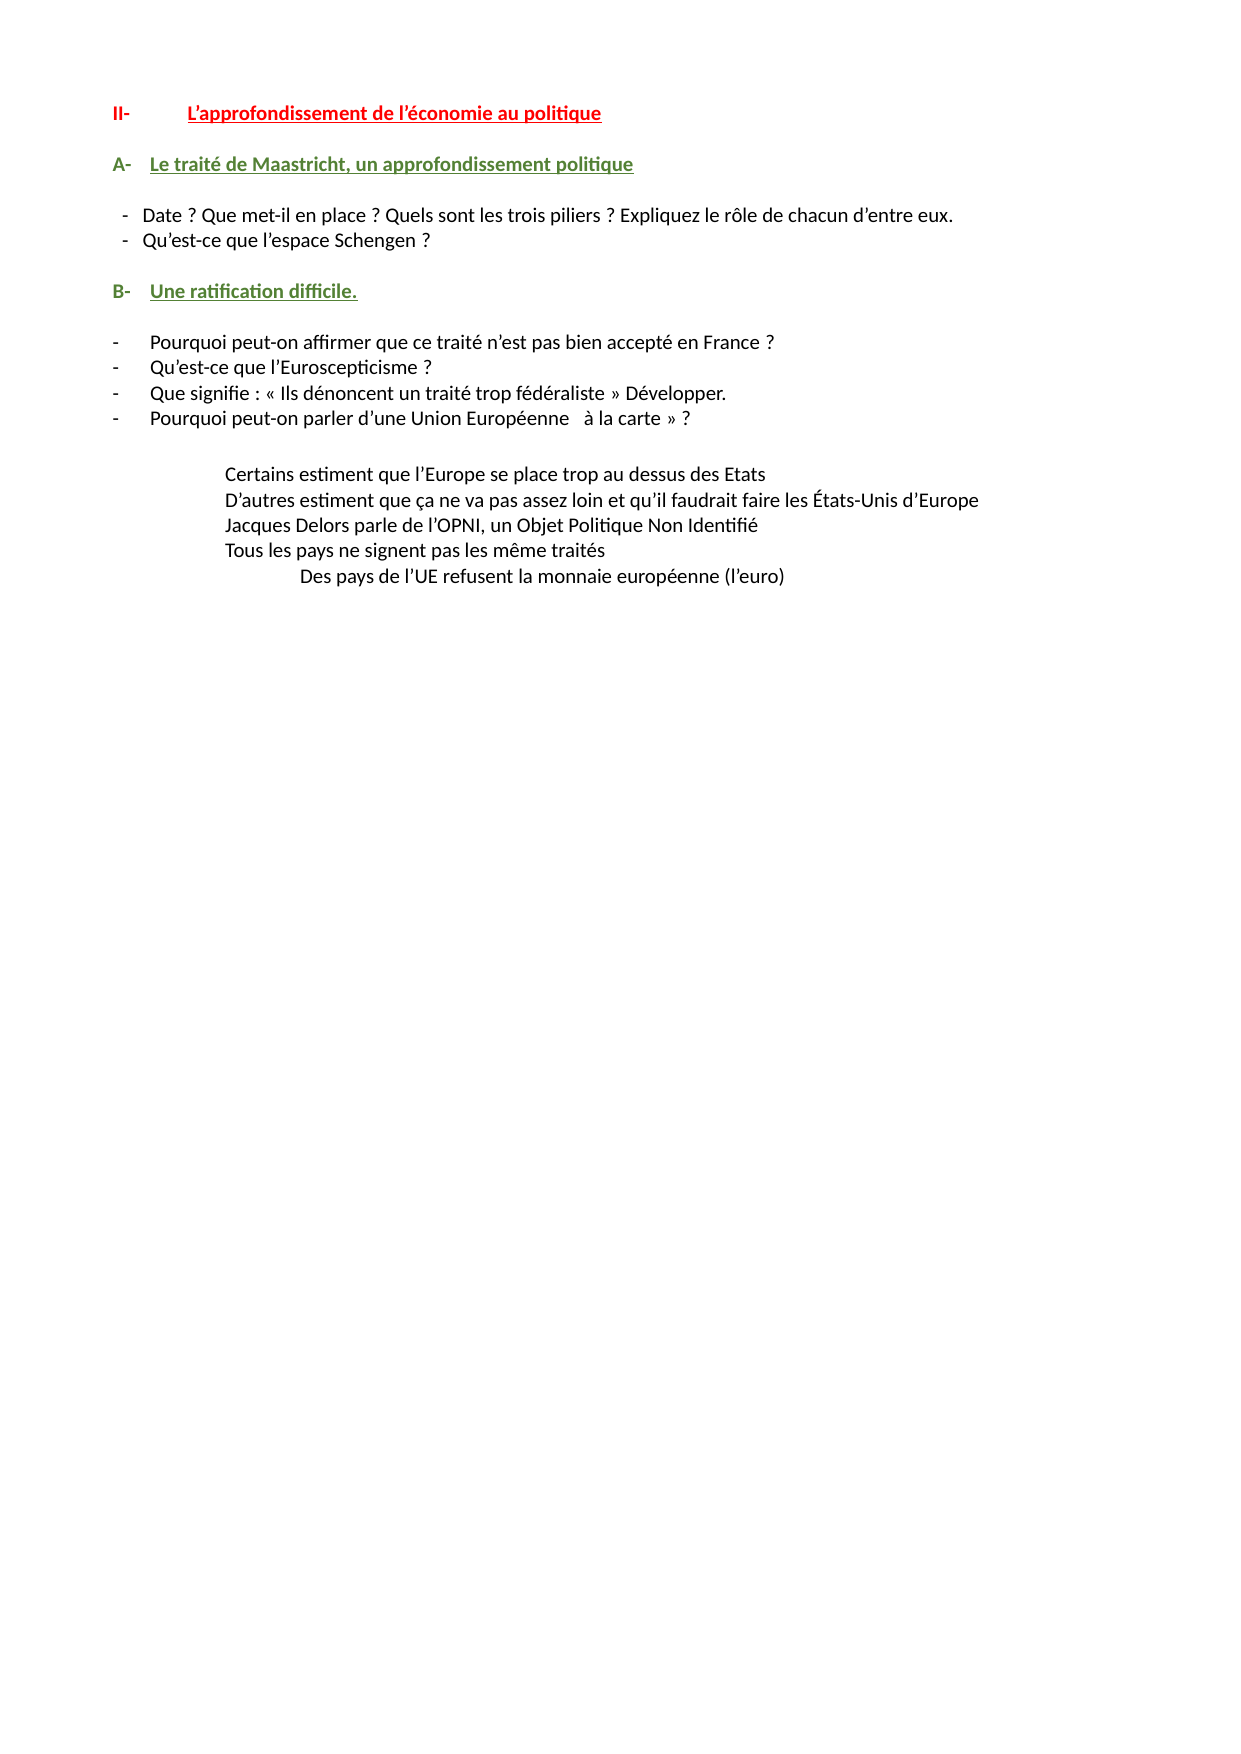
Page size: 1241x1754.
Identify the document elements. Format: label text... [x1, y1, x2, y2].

text - Date ? Que met-il en place ? Quels sont les trois piliers ? Expliquez le rôle de chacun d’entre eux. [75, 202, 1165, 227]
list Jacques Delors parle de l’OPNI, un Objet Politique Non Identifié [187, 512, 1165, 538]
list Une ratification difficile. [112, 278, 1165, 304]
list Qu’est-ce que l’Euroscepticisme ? [112, 354, 1165, 380]
list Que signifie : « Ils dénoncent un traité trop fédéraliste » Développer. [112, 380, 1165, 405]
list D’autres estiment que ça ne va pas assez loin et qu’il faudrait faire les États-Unis d’Europe [187, 487, 1165, 512]
list Le traité de Maastricht, un approfondissement politique [112, 151, 1165, 177]
list Tous les pays ne signent pas les même traités [187, 538, 1165, 563]
list Pourquoi peut-on parler d’une Union Européenne à la carte » ? [112, 405, 1165, 431]
list L’approfondissement de l’économie au politique [112, 100, 1165, 126]
list Des pays de l’UE refusent la monnaie européenne (l’euro) [262, 563, 1165, 588]
list Certains estiment que l’Europe se place trop au dessus des Etats [187, 461, 1165, 487]
list Pourquoi peut-on affirmer que ce traité n’est pas bien accepté en France ? [112, 329, 1165, 354]
text - Qu’est-ce que l’espace Schengen ? [75, 227, 1165, 253]
